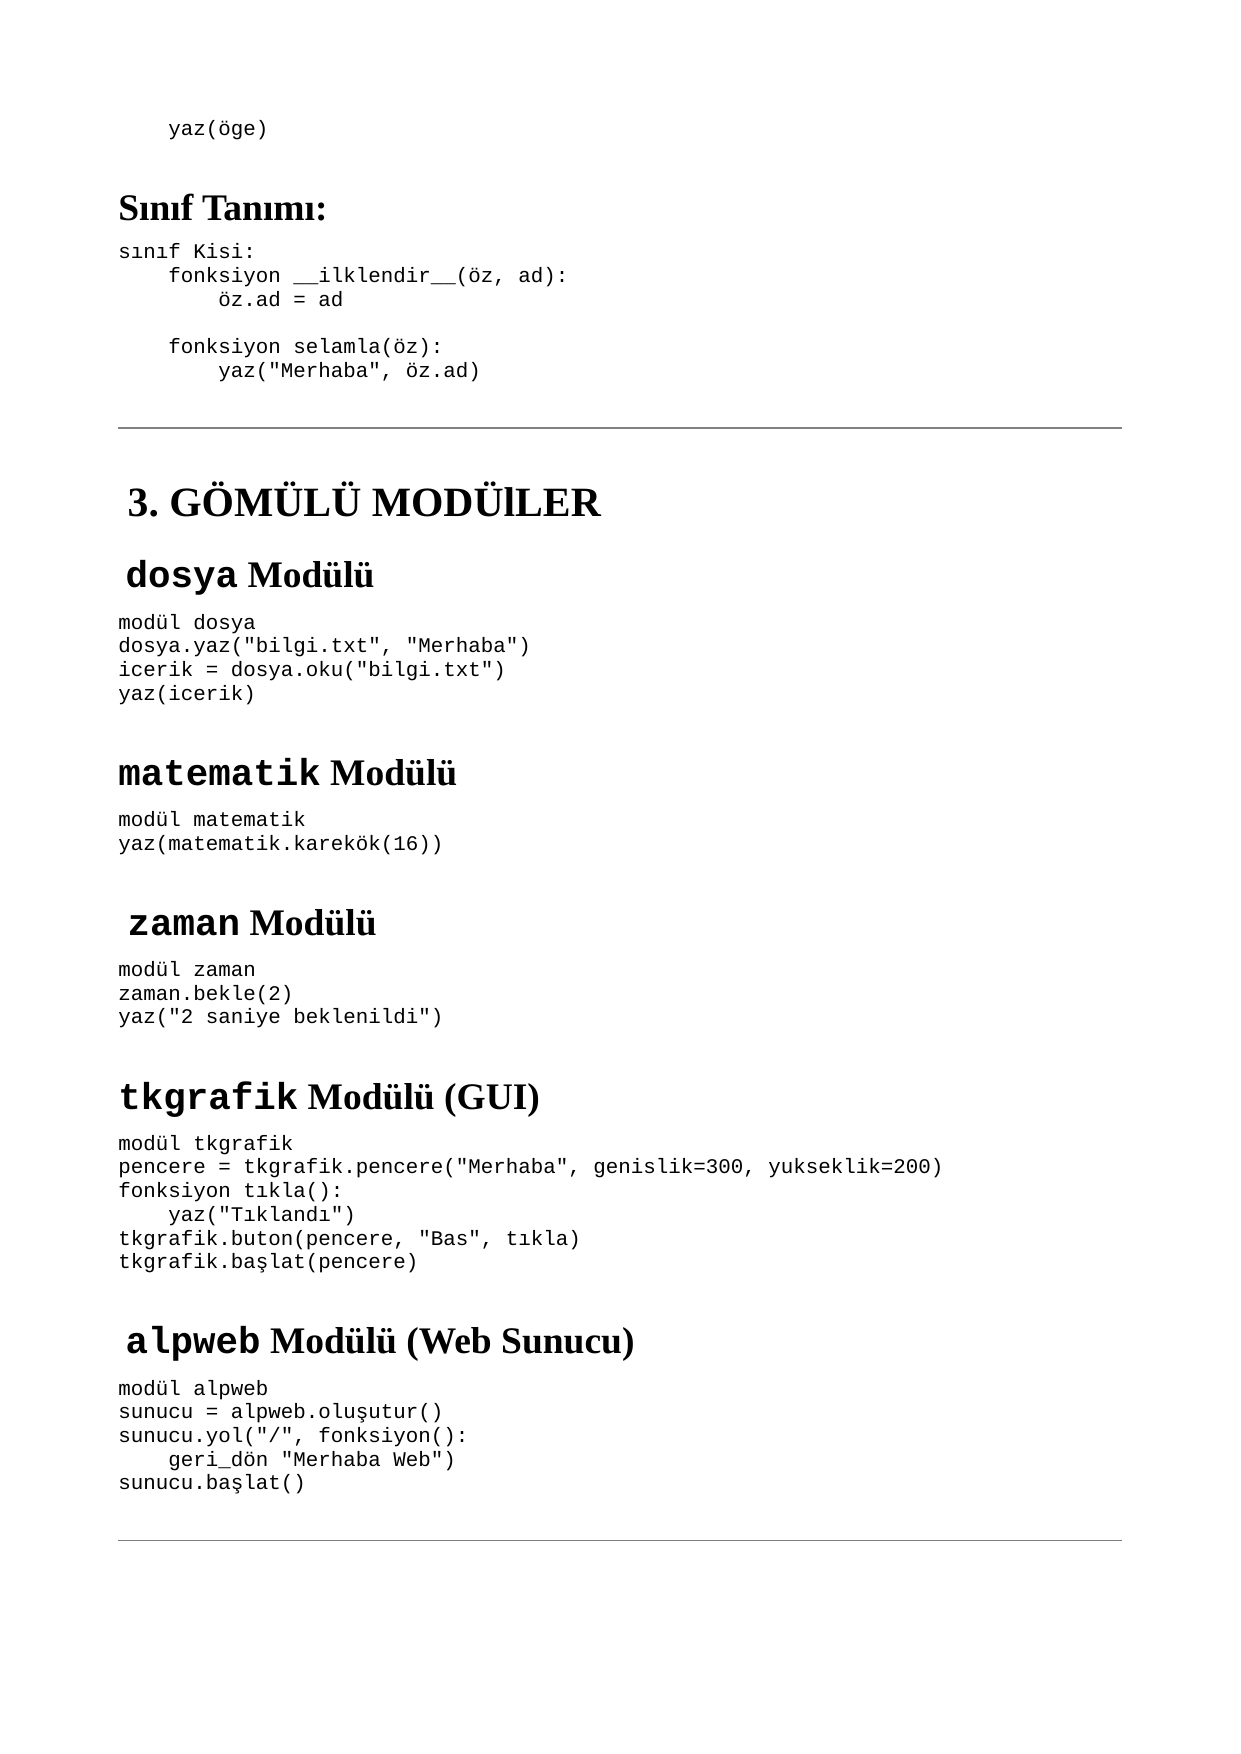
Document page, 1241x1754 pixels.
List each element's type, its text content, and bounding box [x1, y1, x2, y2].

text fonksiyon __ilklendir__(öz, ad): [118, 265, 1122, 289]
subtitle dosya Modülü [118, 553, 1122, 599]
text pencere = tkgrafik.pencere("Merhaba", genislik=300, yukseklik=200) [118, 1157, 1122, 1180]
text tkgrafik.başlat(pencere) [118, 1251, 1122, 1275]
text fonksiyon tıkla(): [118, 1180, 1122, 1204]
text icerik = dosya.oku("bilgi.txt") [118, 659, 1122, 683]
text yaz(matematik.karekök(16)) [118, 833, 1122, 856]
text modül tkgrafik [118, 1133, 1122, 1157]
subtitle 3. GÖMÜLÜ MODÜlLER [118, 478, 1122, 526]
text sunucu.yol("/", fonksiyon(): [118, 1425, 1122, 1448]
subtitle tkgrafik Modülü (GUI) [118, 1074, 1122, 1120]
text yaz("Merhaba", öz.ad) [118, 360, 1122, 383]
text sunucu.başlat() [118, 1472, 1122, 1496]
subtitle matematik Modülü [118, 750, 1122, 797]
text modül dosya [118, 612, 1122, 635]
subtitle Sınıf Tanımı: [118, 186, 1122, 229]
text geri_dön "Merhaba Web") [118, 1448, 1122, 1472]
text öz.ad = ad [118, 289, 1122, 312]
text modül zaman [118, 959, 1122, 983]
text sunucu = alpweb.oluşutur() [118, 1401, 1122, 1425]
text modül alpweb [118, 1378, 1122, 1401]
subtitle alpweb Modülü (Web Sunucu) [118, 1319, 1122, 1365]
text modül matematik [118, 809, 1122, 833]
text yaz(öge) [118, 118, 1122, 142]
text fonksiyon selamla(öz): [118, 336, 1122, 360]
text yaz("Tıklandı") [118, 1204, 1122, 1227]
subtitle zaman Modülü [118, 900, 1122, 947]
text tkgrafik.buton(pencere, "Bas", tıkla) [118, 1227, 1122, 1251]
text yaz(icerik) [118, 683, 1122, 706]
text zaman.bekle(2) [118, 983, 1122, 1006]
text sınıf Kisi: [118, 241, 1122, 265]
text dosya.yaz("bilgi.txt", "Merhaba") [118, 635, 1122, 659]
text yaz("2 saniye beklenildi") [118, 1006, 1122, 1030]
